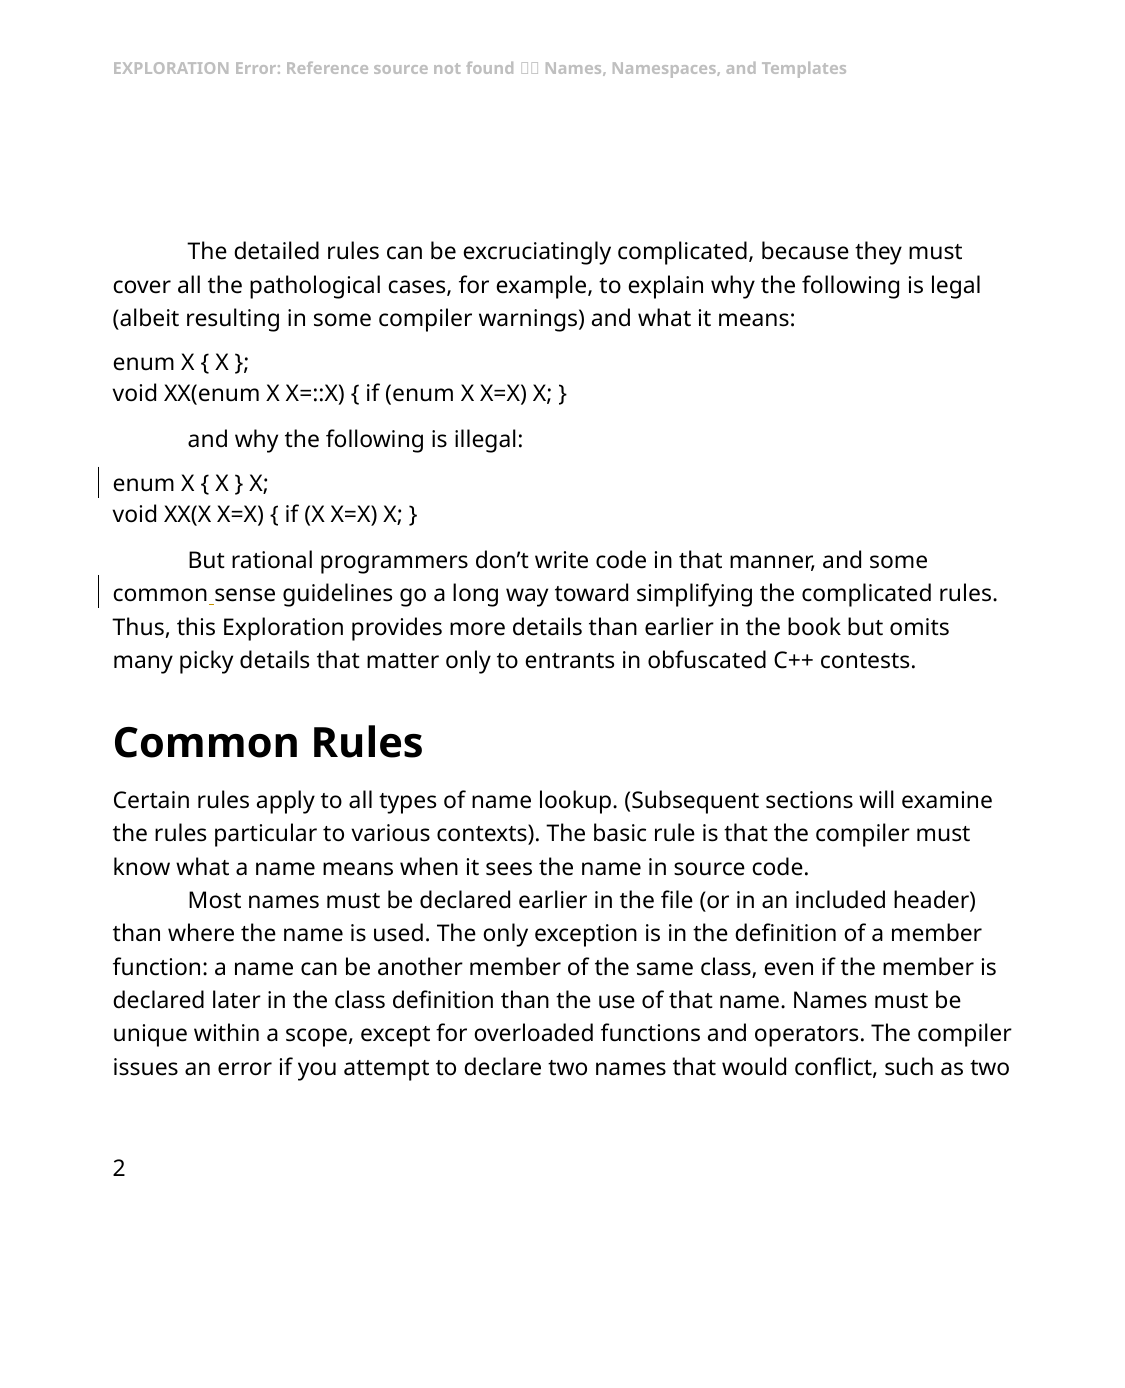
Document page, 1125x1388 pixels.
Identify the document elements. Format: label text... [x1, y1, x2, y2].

text and why the following is illegal: [112, 421, 1012, 454]
text void XX(X X=X) { if (X X=X) X; } [112, 498, 1012, 529]
text Certain rules apply to all types of name lookup. (Subsequent sections will examine the rules particular to various contexts). The basic rule is that the compiler must know what a name means when it sees the name in source code. [112, 782, 1012, 882]
subtitle Common Rules [112, 712, 1012, 769]
text But rational programmers don’t write code in that manner, and some common sense guidelines go a long way toward simplifying the complicated rules. Thus, this Exploration provides more details than earlier in the book but omits many picky details that matter only to entrants in obfuscated C++ contests. [112, 542, 1012, 675]
text enum X { X } X; [112, 467, 1012, 498]
text The detailed rules can be excruciatingly complicated, because they must cover all the pathological cases, for example, to explain why the following is legal (albeit resulting in some compiler warnings) and what it means: [112, 233, 1012, 333]
text Most names must be declared earlier in the file (or in an included header) than where the name is used. The only exception is in the definition of a member function: a name can be another member of the same class, even if the member is declared later in the class definition than the use of that name. Names must be unique within a scope, except for overloaded functions and operators. The compiler issues an error if you attempt to declare two names that would conflict, such as two [112, 882, 1012, 1082]
text enum X { X }; [112, 346, 1012, 377]
text void XX(enum X X=::X) { if (enum X X=X) X; } [112, 377, 1012, 408]
